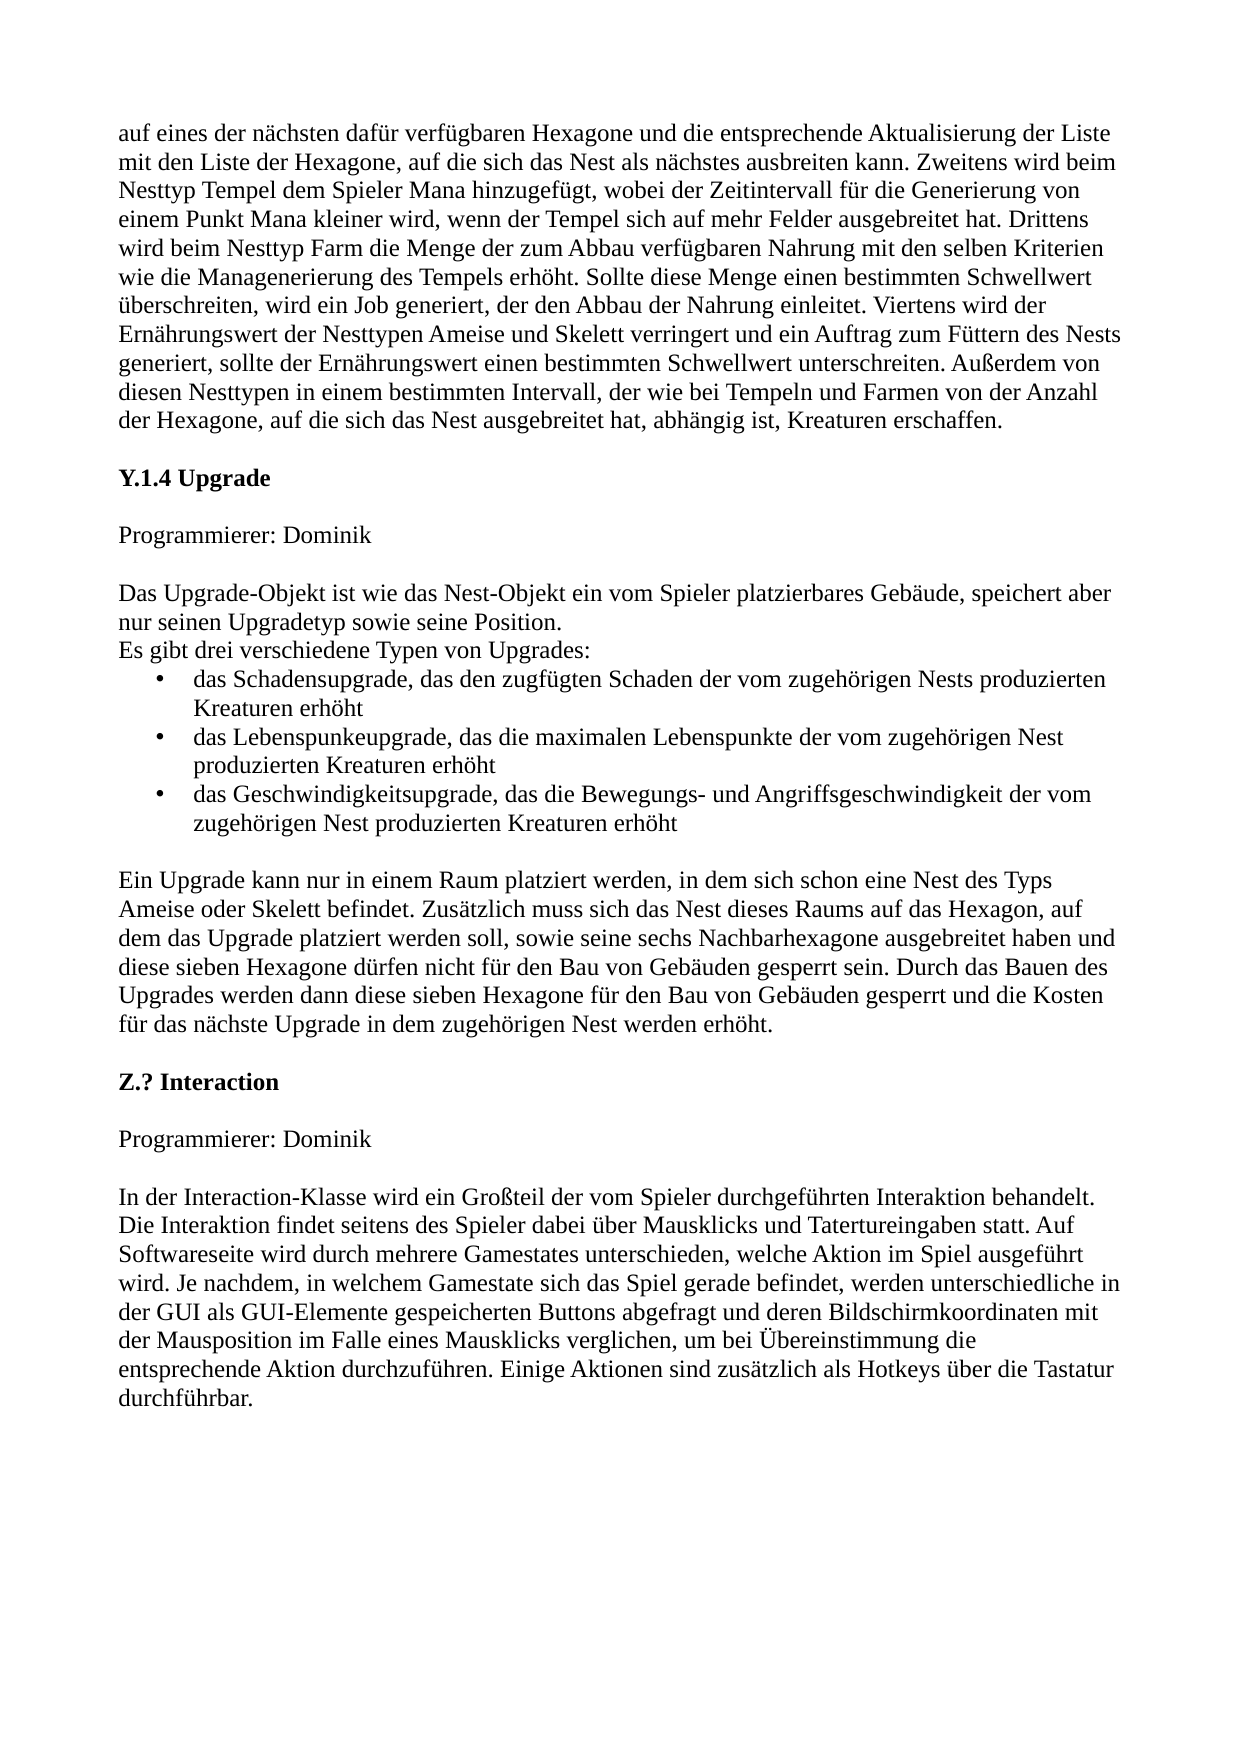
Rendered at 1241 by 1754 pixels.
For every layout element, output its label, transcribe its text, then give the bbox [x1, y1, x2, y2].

text Programmierer: Dominik [118, 521, 1122, 549]
text Es gibt drei verschiedene Typen von Upgrades: [118, 636, 1122, 664]
list das Schadensupgrade, das den zugfügten Schaden der vom zugehörigen Nests produzierten Kreaturen erhöht [156, 664, 1122, 722]
text Das Upgrade-Objekt ist wie das Nest-Objekt ein vom Spieler platzierbares Gebäude, speichert aber nur seinen Upgradetyp sowie seine Position. [118, 578, 1122, 636]
text Y.1.4 Upgrade [118, 463, 1122, 492]
text auf eines der nächsten dafür verfügbaren Hexagone und die entsprechende Aktualisierung der Liste mit den Liste der Hexagone, auf die sich das Nest als nächstes ausbreiten kann. Zweitens wird beim Nesttyp Tempel dem Spieler Mana hinzugefügt, wobei der Zeitintervall für die Generierung von einem Punkt Mana kleiner wird, wenn der Tempel sich auf mehr Felder ausgebreitet hat. Drittens wird beim Nesttyp Farm die Menge der zum Abbau verfügbaren Nahrung mit den selben Kriterien wie die Managenerierung des Tempels erhöht. Sollte diese Menge einen bestimmten Schwellwert überschreiten, wird ein Job generiert, der den Abbau der Nahrung einleitet. Viertens wird der Ernährungswert der Nesttypen Ameise und Skelett verringert und ein Auftrag zum Füttern des Nests generiert, sollte der Ernährungswert einen bestimmten Schwellwert unterschreiten. Außerdem von diesen Nesttypen in einem bestimmten Intervall, der wie bei Tempeln und Farmen von der Anzahl der Hexagone, auf die sich das Nest ausgebreitet hat, abhängig ist, Kreaturen erschaffen. [118, 118, 1122, 434]
list das Geschwindigkeitsupgrade, das die Bewegungs- und Angriffsgeschwindigkeit der vom zugehörigen Nest produzierten Kreaturen erhöht [156, 779, 1122, 837]
list das Lebenspunkeupgrade, das die maximalen Lebenspunkte der vom zugehörigen Nest produzierten Kreaturen erhöht [156, 722, 1122, 779]
text In der Interaction-Klasse wird ein Großteil der vom Spieler durchgeführten Interaktion behandelt. Die Interaktion findet seitens des Spieler dabei über Mausklicks und Tatertureingaben statt. Auf Softwareseite wird durch mehrere Gamestates unterschieden, welche Aktion im Spiel ausgeführt wird. Je nachdem, in welchem Gamestate sich das Spiel gerade befindet, werden unterschiedliche in der GUI als GUI-Elemente gespeicherten Buttons abgefragt und deren Bildschirmkoordinaten mit der Mausposition im Falle eines Mausklicks verglichen, um bei Übereinstimmung die entsprechende Aktion durchzuführen. Einige Aktionen sind zusätzlich als Hotkeys über die Tastatur durchführbar. [118, 1182, 1122, 1412]
text Programmierer: Dominik [118, 1124, 1122, 1153]
text Z.? Interaction [118, 1067, 1122, 1096]
text Ein Upgrade kann nur in einem Raum platziert werden, in dem sich schon eine Nest des Typs Ameise oder Skelett befindet. Zusätzlich muss sich das Nest dieses Raums auf das Hexagon, auf dem das Upgrade platziert werden soll, sowie seine sechs Nachbarhexagone ausgebreitet haben und diese sieben Hexagone dürfen nicht für den Bau von Gebäuden gesperrt sein. Durch das Bauen des Upgrades werden dann diese sieben Hexagone für den Bau von Gebäuden gesperrt und die Kosten für das nächste Upgrade in dem zugehörigen Nest werden erhöht. [118, 866, 1122, 1038]
